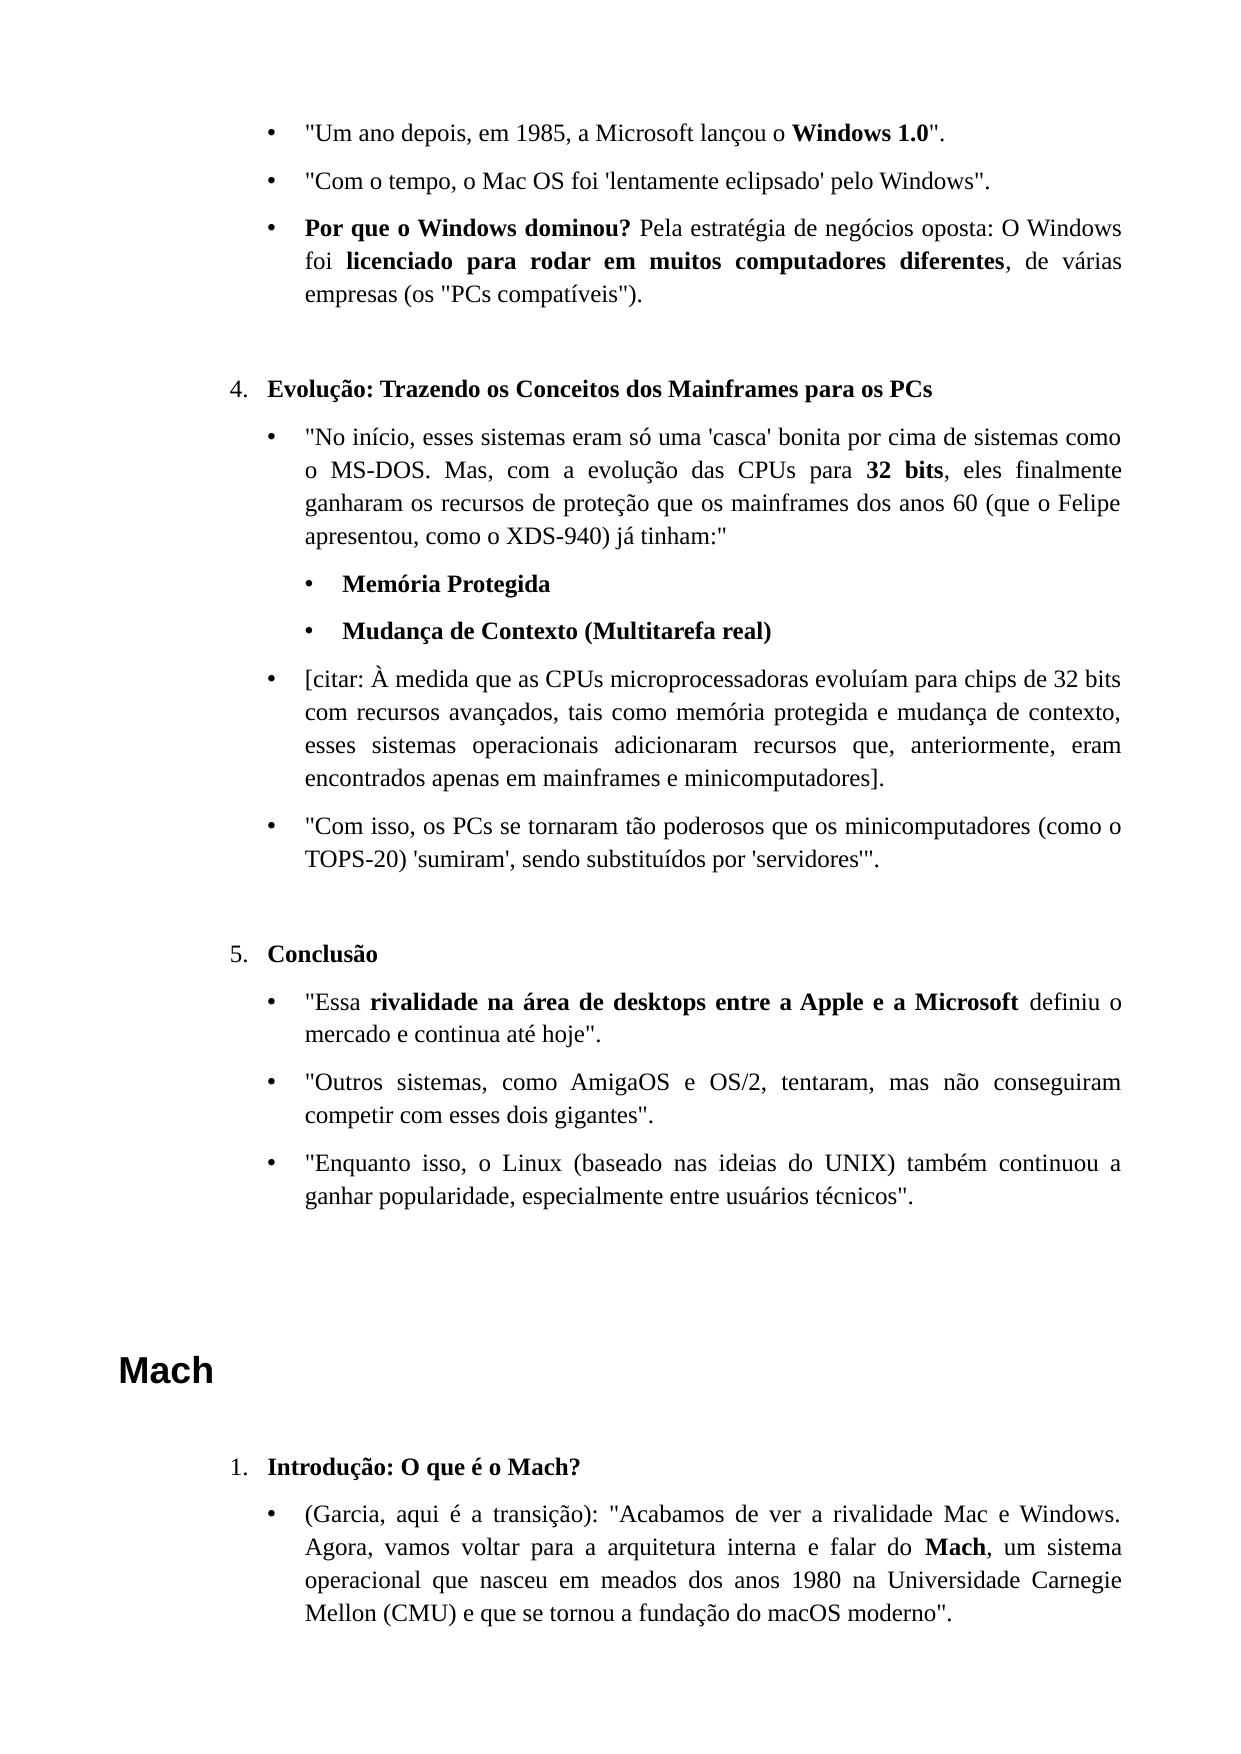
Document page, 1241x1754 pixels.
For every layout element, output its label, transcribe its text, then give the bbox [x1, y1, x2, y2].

list "Com isso, os PCs se tornaram tão poderosos que os minicomputadores (como o TOPS-20) 'sumiram', sendo substituídos por 'servidores'". [267, 811, 1122, 872]
list (Garcia, aqui é a transição): "Acabamos de ver a rivalidade Mac e Windows. Agora, vamos voltar para a arquitetura interna e falar do Mach, um sistema operacional que nasceu em meados dos anos 1980 na Universidade Carnegie Mellon (CMU) e que se tornou a fundação do macOS moderno". [267, 1499, 1122, 1627]
list Introdução: O que é o Mach? [229, 1452, 1122, 1481]
list Evolução: Trazendo os Conceitos dos Mainframes para os PCs [229, 374, 1122, 403]
list "Enquanto isso, o Linux (baseado nas ideias do UNIX) também continuou a ganhar popularidade, especialmente entre usuários técnicos". [267, 1148, 1122, 1209]
list "Um ano depois, em 1985, a Microsoft lançou o Windows 1.0". [267, 118, 1122, 147]
list "Outros sistemas, como AmigaOS e OS/2, tentaram, mas não conseguiram competir com esses dois gigantes". [267, 1067, 1122, 1129]
subtitle Mach [118, 1349, 1122, 1392]
list "No início, esses sistemas eram só uma 'casca' bonita por cima de sistemas como o MS-DOS. Mas, com a evolução das CPUs para 32 bits, eles finalmente ganharam os recursos de proteção que os mainframes dos anos 60 (que o Felipe apresentou, como o XDS-940) já tinham:" [267, 422, 1122, 550]
list Conclusão [229, 939, 1122, 968]
list Mudança de Contexto (Multitarefa real) [304, 616, 1122, 645]
list Memória Protegida [304, 569, 1122, 598]
list Por que o Windows dominou? Pela estratégia de negócios oposta: O Windows foi licenciado para rodar em muitos computadores diferentes, de várias empresas (os "PCs compatíveis"). [267, 213, 1122, 308]
list "Com o tempo, o Mac OS foi 'lentamente eclipsado' pelo Windows". [267, 166, 1122, 194]
list "Essa rivalidade na área de desktops entre a Apple e a Microsoft definiu o mercado e continua até hoje". [267, 987, 1122, 1048]
list [citar: À medida que as CPUs microprocessadoras evoluíam para chips de 32 bits com recursos avançados, tais como memória protegida e mudança de contexto, esses sistemas operacionais adicionaram recursos que, anteriormente, eram encontrados apenas em mainframes e minicomputadores]. [267, 664, 1122, 792]
